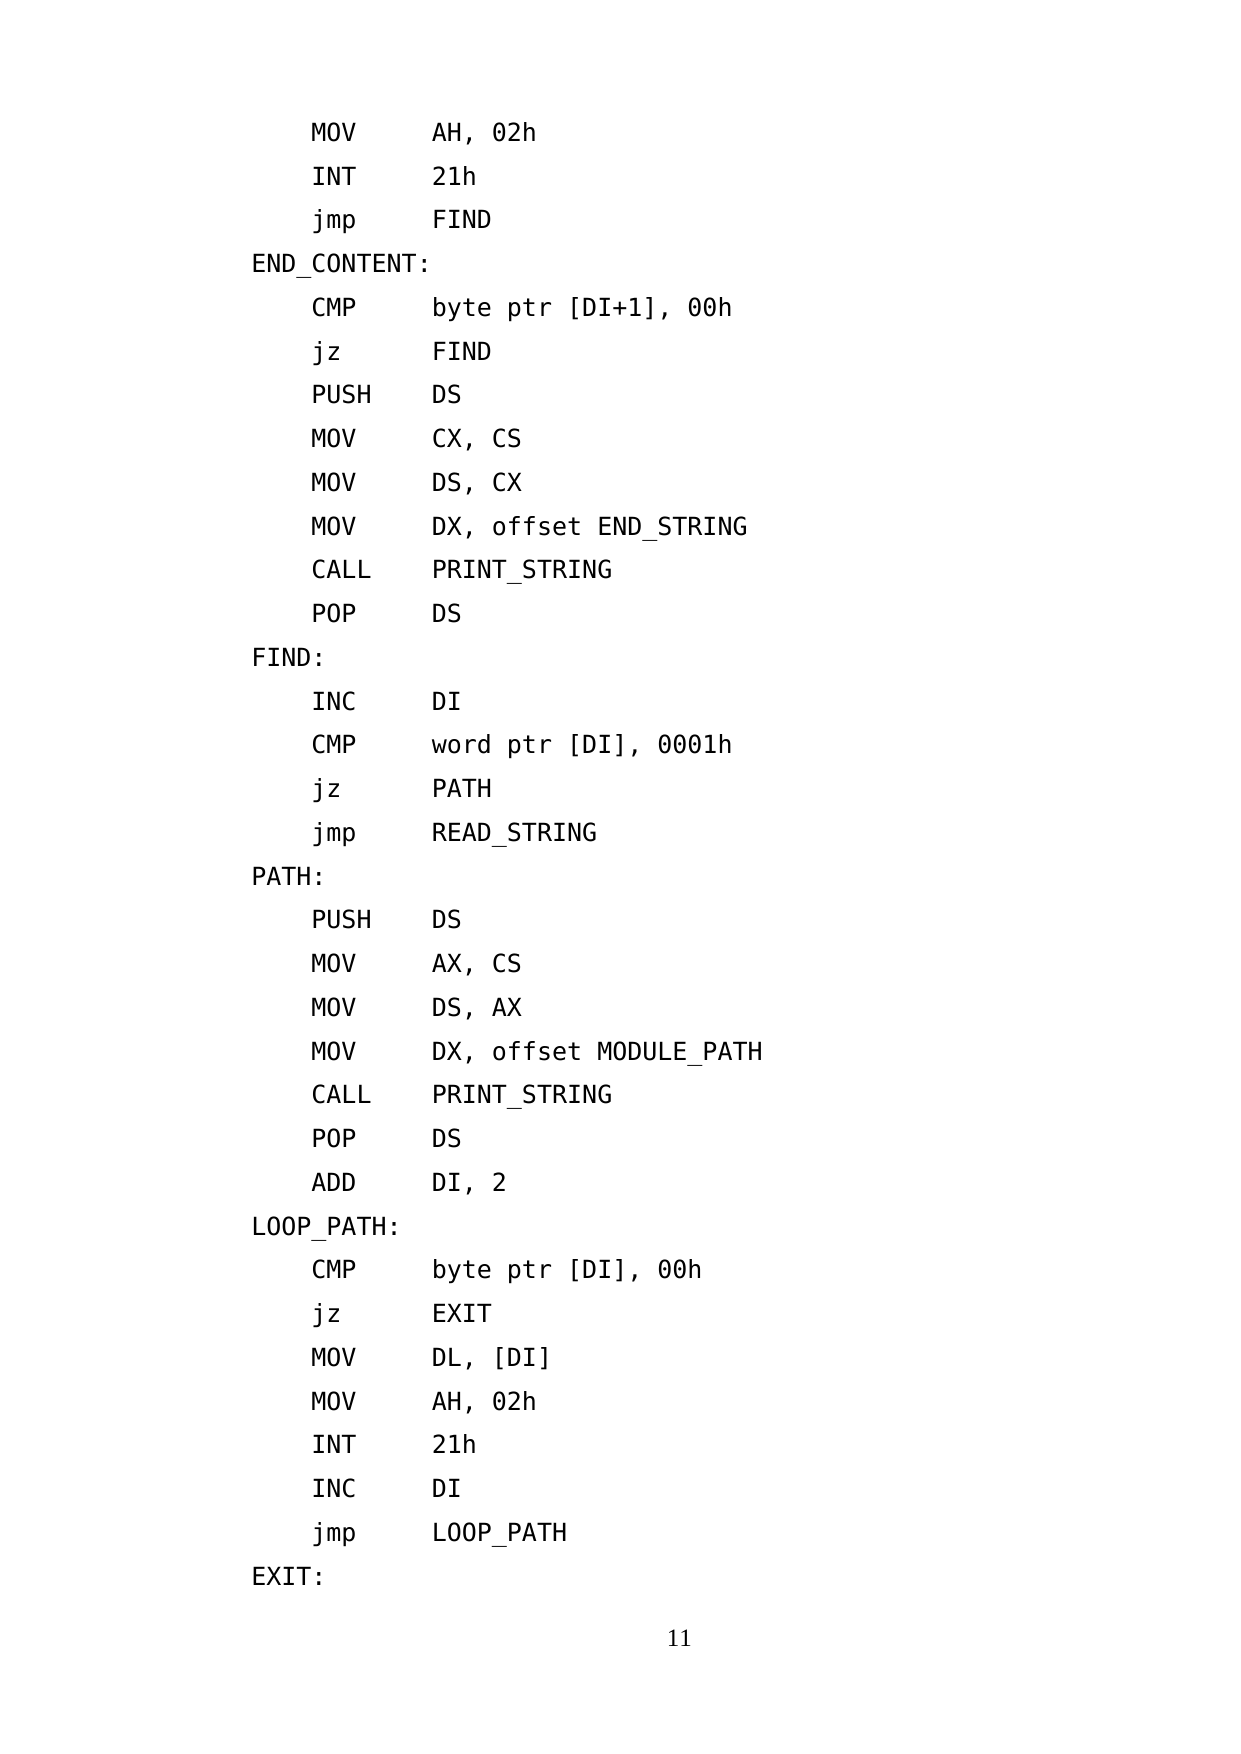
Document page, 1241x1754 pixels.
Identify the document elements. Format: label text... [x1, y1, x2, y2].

text INT 21h [177, 1431, 1181, 1460]
text MOV DX, offset MODULE_PATH [177, 1037, 1181, 1066]
text jmp FIND [177, 206, 1181, 235]
text jz PATH [177, 774, 1181, 803]
text MOV AH, 02h [177, 118, 1181, 147]
text FIND: [177, 643, 1181, 672]
text jz EXIT [177, 1299, 1181, 1328]
text EXIT: [177, 1562, 1181, 1591]
text INT 21h [177, 162, 1181, 191]
text CMP byte ptr [DI+1], 00h [177, 293, 1181, 322]
text CALL PRINT_STRING [177, 1081, 1181, 1110]
text MOV CX, CS [177, 424, 1181, 453]
text END_CONTENT: [177, 249, 1181, 278]
text POP DS [177, 1124, 1181, 1153]
text MOV DL, [DI] [177, 1343, 1181, 1372]
text LOOP_PATH: [177, 1212, 1181, 1241]
text jmp LOOP_PATH [177, 1518, 1181, 1547]
text CMP byte ptr [DI], 00h [177, 1256, 1181, 1285]
text MOV DS, AX [177, 993, 1181, 1022]
text INC DI [177, 687, 1181, 716]
text MOV AH, 02h [177, 1387, 1181, 1416]
text jz FIND [177, 337, 1181, 366]
text POP DS [177, 599, 1181, 628]
text CALL PRINT_STRING [177, 556, 1181, 585]
text INC DI [177, 1474, 1181, 1503]
text PUSH DS [177, 381, 1181, 410]
text ADD DI, 2 [177, 1168, 1181, 1197]
text MOV DX, offset END_STRING [177, 512, 1181, 541]
text PUSH DS [177, 906, 1181, 935]
text jmp READ_STRING [177, 818, 1181, 847]
text MOV DS, CX [177, 468, 1181, 497]
text PATH: [177, 862, 1181, 891]
text MOV AX, CS [177, 949, 1181, 978]
text CMP word ptr [DI], 0001h [177, 731, 1181, 760]
